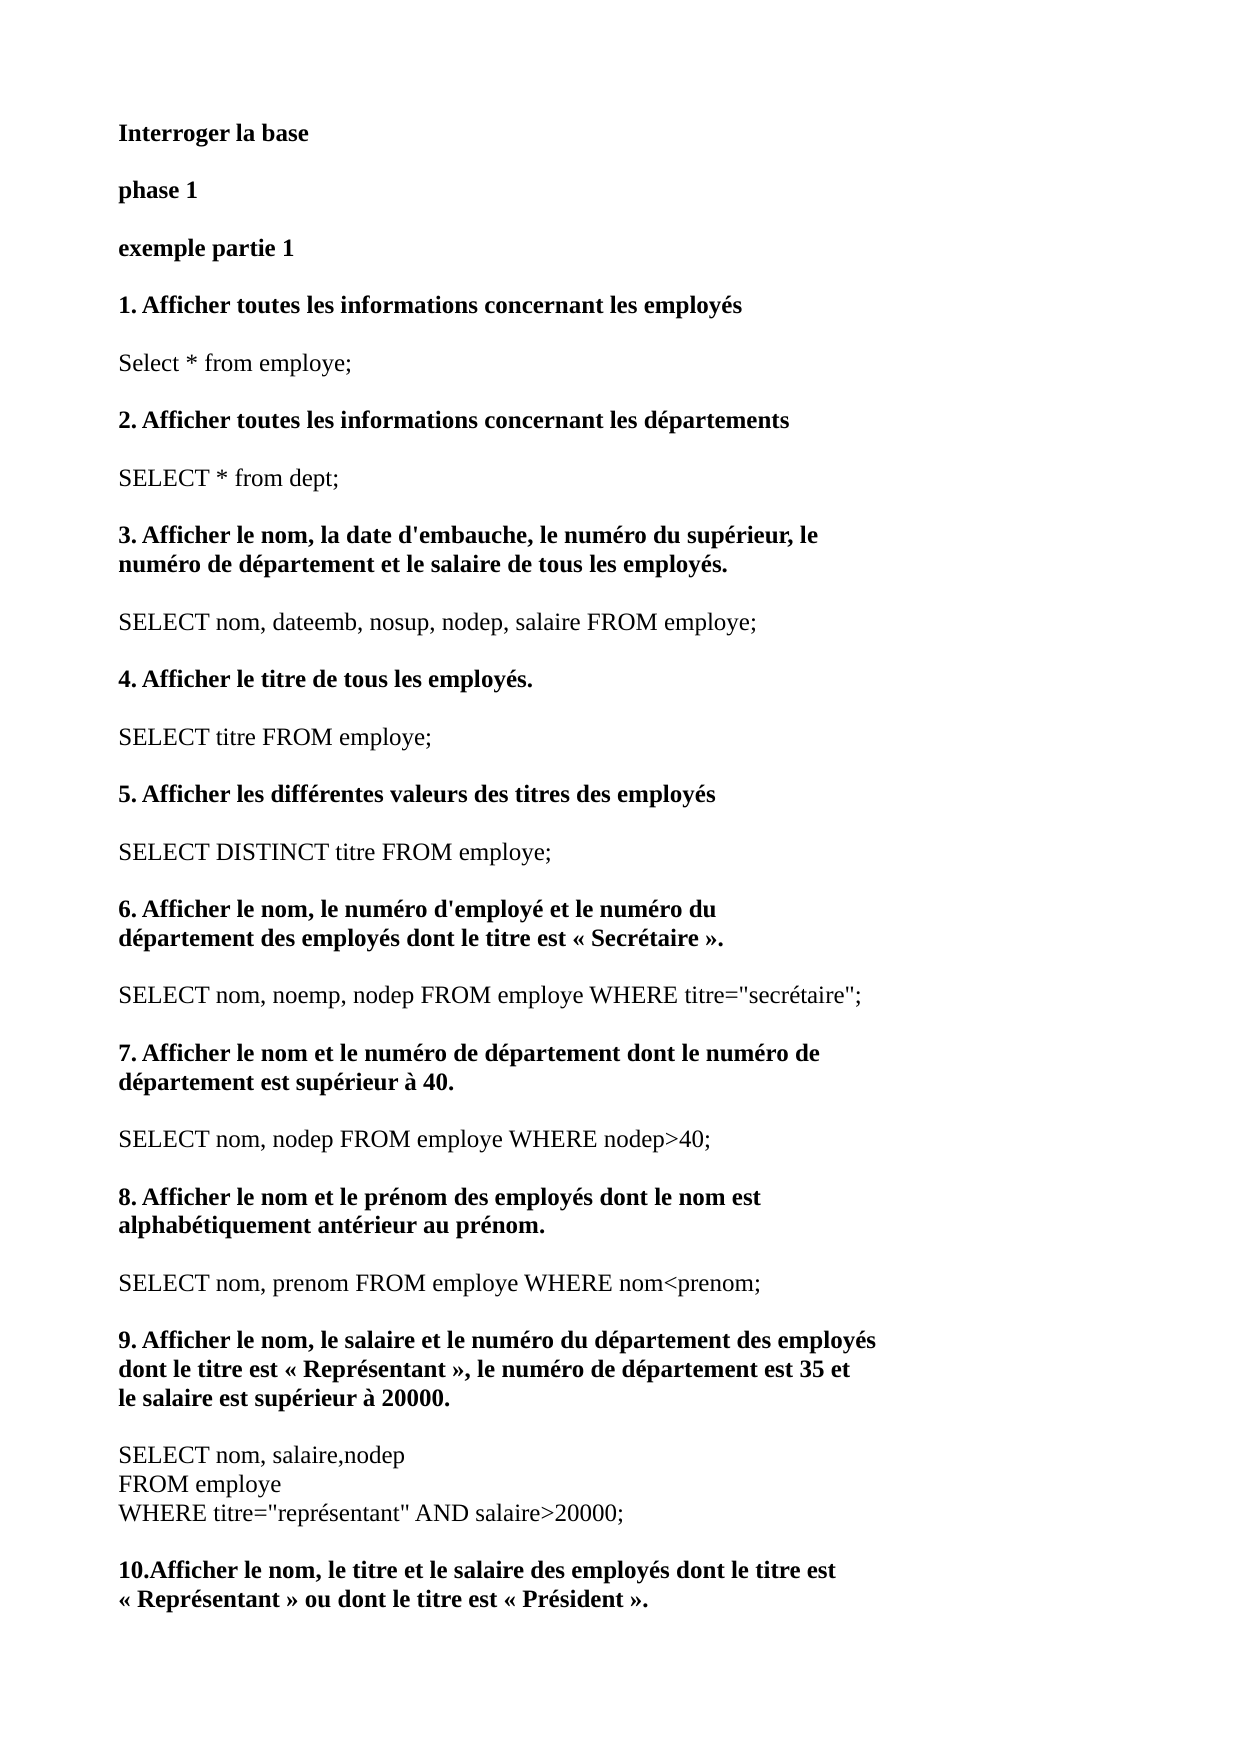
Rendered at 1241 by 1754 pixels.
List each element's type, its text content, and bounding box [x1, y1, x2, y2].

text SELECT nom, prenom FROM employe WHERE nom<prenom; [118, 1268, 1122, 1297]
text 2. Afficher toutes les informations concernant les départements [118, 406, 1122, 434]
text SELECT nom, nodep FROM employe WHERE nodep>40; [118, 1124, 1122, 1153]
text SELECT nom, dateemb, nosup, nodep, salaire FROM employe; [118, 607, 1122, 636]
text le salaire est supérieur à 20000. [118, 1383, 1122, 1412]
text « Représentant » ou dont le titre est « Président ». [118, 1584, 1122, 1613]
text 7. Afficher le nom et le numéro de département dont le numéro de [118, 1038, 1122, 1067]
text 4. Afficher le titre de tous les employés. [118, 664, 1122, 693]
text dont le titre est « Représentant », le numéro de département est 35 et [118, 1354, 1122, 1383]
text SELECT DISTINCT titre FROM employe; [118, 837, 1122, 866]
text SELECT nom, salaire,nodep [118, 1441, 1122, 1469]
text WHERE titre="représentant" AND salaire>20000; [118, 1498, 1122, 1527]
text Interroger la base [118, 118, 1122, 147]
text SELECT nom, noemp, nodep FROM employe WHERE titre="secrétaire"; [118, 981, 1122, 1009]
text numéro de département et le salaire de tous les employés. [118, 549, 1122, 578]
text SELECT titre FROM employe; [118, 722, 1122, 751]
text exemple partie 1 [118, 233, 1122, 262]
text SELECT * from dept; [118, 463, 1122, 492]
text 1. Afficher toutes les informations concernant les employés [118, 291, 1122, 319]
text 3. Afficher le nom, la date d'embauche, le numéro du supérieur, le [118, 521, 1122, 549]
text département est supérieur à 40. [118, 1067, 1122, 1096]
text 5. Afficher les différentes valeurs des titres des employés [118, 779, 1122, 808]
text 6. Afficher le nom, le numéro d'employé et le numéro du [118, 894, 1122, 923]
text département des employés dont le titre est « Secrétaire ». [118, 923, 1122, 952]
text Select * from employe; [118, 348, 1122, 377]
text 9. Afficher le nom, le salaire et le numéro du département des employés [118, 1326, 1122, 1354]
text 10.Afficher le nom, le titre et le salaire des employés dont le titre est [118, 1556, 1122, 1584]
text FROM employe [118, 1469, 1122, 1498]
text alphabétiquement antérieur au prénom. [118, 1211, 1122, 1239]
text 8. Afficher le nom et le prénom des employés dont le nom est [118, 1182, 1122, 1211]
text phase 1 [118, 176, 1122, 204]
